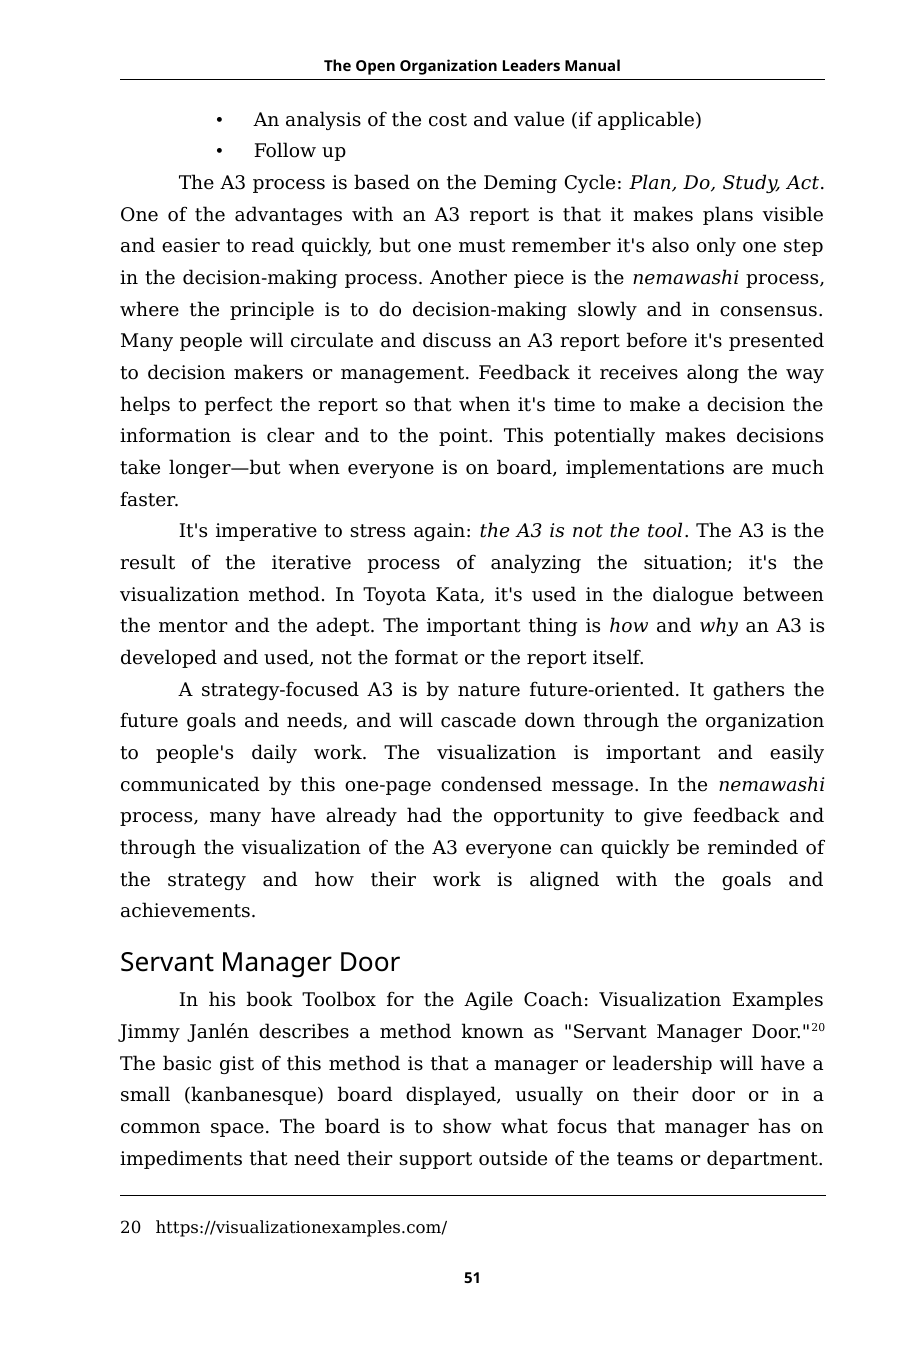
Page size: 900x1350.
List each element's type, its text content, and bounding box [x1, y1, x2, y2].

subtitle Servant Manager Door [120, 947, 825, 977]
text In his book Toolbox for the Agile Coach: Visualization Examples Jimmy Janlén describes a method known as "Servant Manager Door." The basic gist of this method is that a manager or leadership will have a small (kanbanesque) board displayed, usually on their door or in a common space. The board is to show what focus that manager has on impediments that need their support outside of the teams or department. [120, 989, 825, 1169]
text It's imperative to stress again: the A3 is not the tool. The A3 is the result of the iterative process of analyzing the situation; it's the visualization method. In Toyota Kata, it's used in the dialogue between the mentor and the adept. The important thing is how and why an A3 is developed and used, not the format or the report itself. [120, 520, 825, 669]
text The A3 process is based on the Deming Cycle: Plan, Do, Study, Act. One of the advantages with an A3 report is that it makes plans visible and easier to read quickly, but one must remember it's also only one step in the decision-making process. Another piece is the nemawashi process, where the principle is to do decision-making slowly and in consensus. Many people will circulate and discuss an A3 report before it's presented to decision makers or management. Feedback it receives along the way helps to perfect the report so that when it's time to make a decision the information is clear and to the point. This potentially makes decisions take longer—but when everyone is on board, implementations are much faster. [120, 172, 825, 511]
text https://visualizationexamples.com/ [120, 1218, 825, 1237]
text A strategy-focused A3 is by nature future-oriented. It gathers the future goals and needs, and will cascade down through the organization to people's daily work. The visualization is important and easily communicated by this one-page condensed message. In the nemawashi process, many have already had the opportunity to give feedback and through the visualization of the A3 everyone can quickly be reminded of the strategy and how their work is aligned with the goals and achievements. [120, 679, 825, 922]
list Follow up [216, 140, 825, 162]
list An analysis of the cost and value (if applicable) [216, 109, 825, 131]
